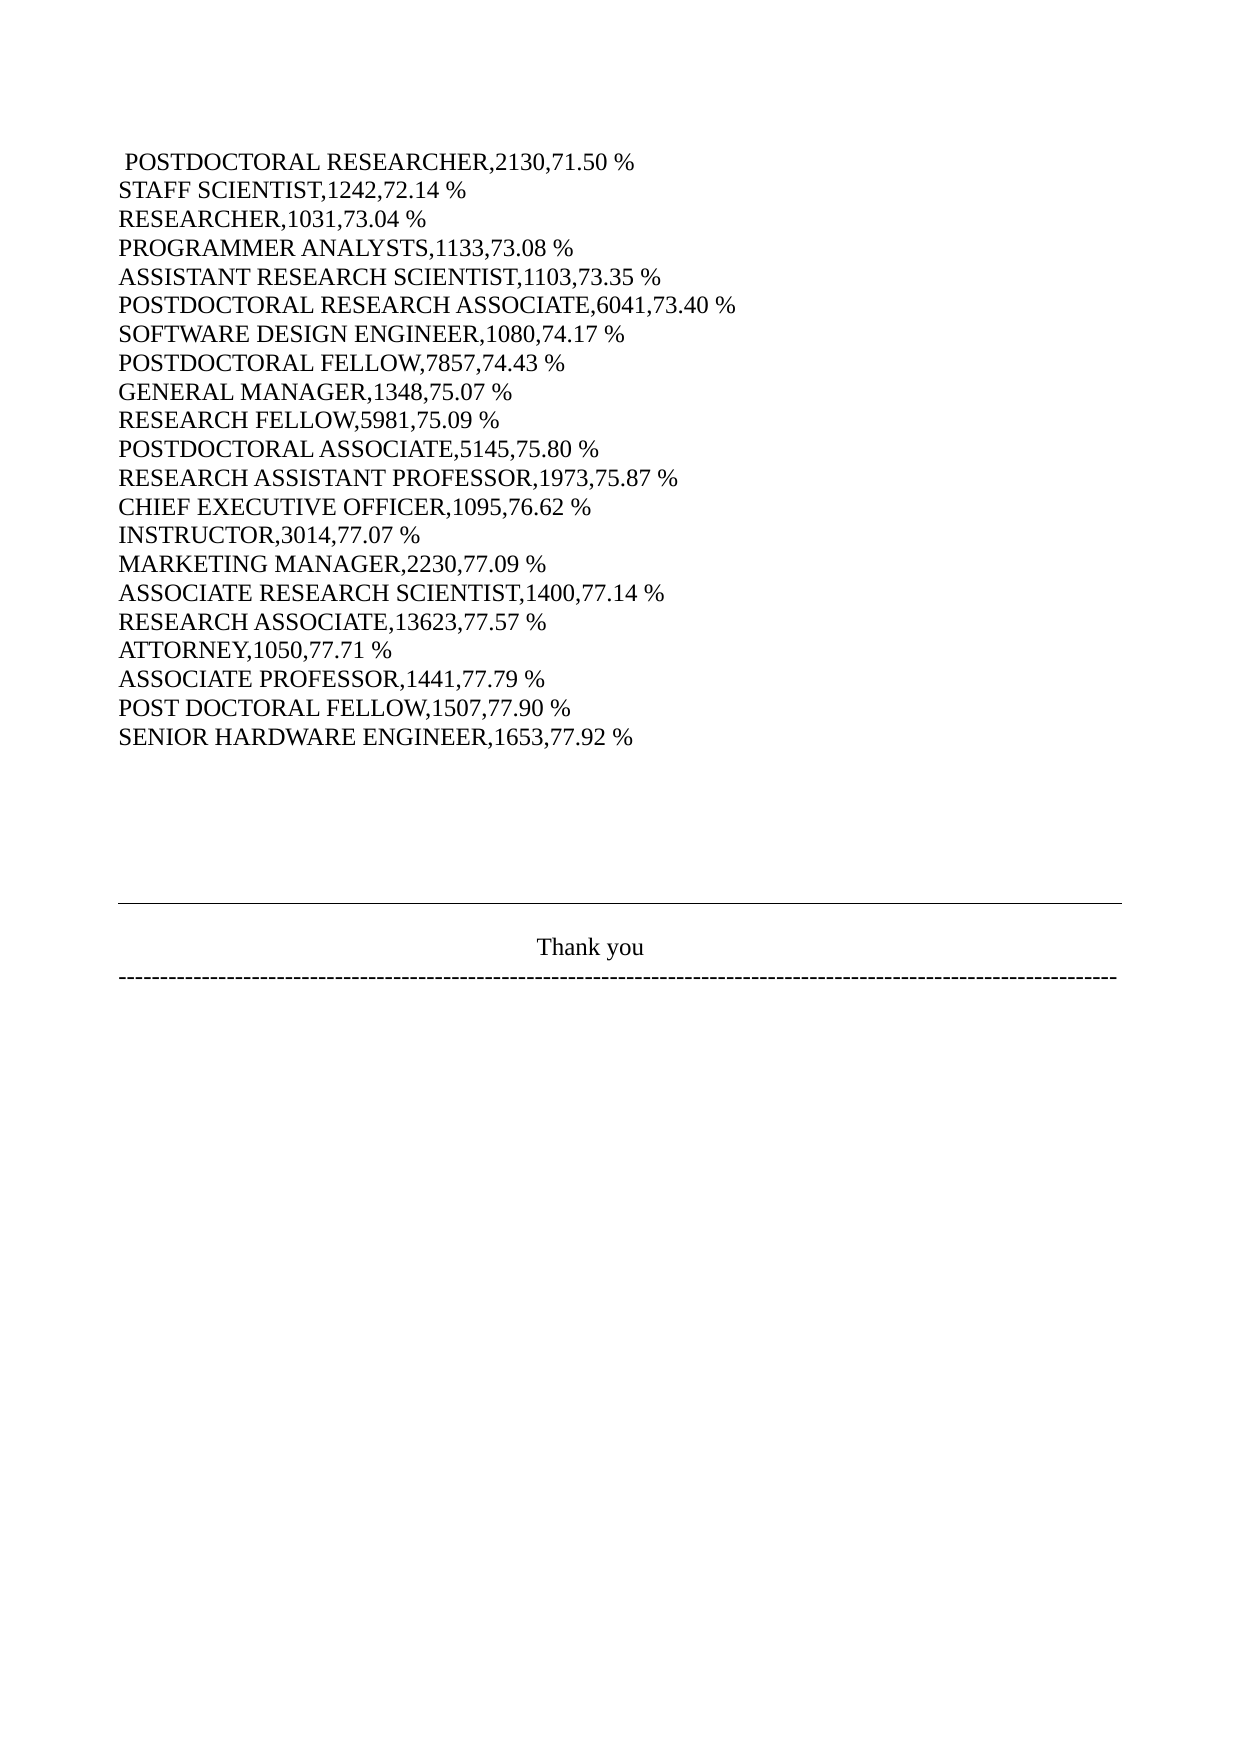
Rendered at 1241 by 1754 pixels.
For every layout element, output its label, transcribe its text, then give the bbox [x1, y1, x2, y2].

text ASSISTANT RESEARCH SCIENTIST,1103,73.35 % [118, 262, 1122, 291]
text RESEARCH FELLOW,5981,75.09 % [118, 406, 1122, 434]
text ------------------------------------------------------------------------------------------------------------------------ [118, 961, 1122, 989]
text ATTORNEY,1050,77.71 % [118, 636, 1122, 664]
text ASSOCIATE RESEARCH SCIENTIST,1400,77.14 % [118, 578, 1122, 607]
text STAFF SCIENTIST,1242,72.14 % [118, 176, 1122, 204]
text RESEARCH ASSOCIATE,13623,77.57 % [118, 607, 1122, 636]
text MARKETING MANAGER,2230,77.09 % [118, 549, 1122, 578]
text CHIEF EXECUTIVE OFFICER,1095,76.62 % [118, 492, 1122, 521]
text PROGRAMMER ANALYSTS,1133,73.08 % [118, 233, 1122, 262]
text POSTDOCTORAL RESEARCH ASSOCIATE,6041,73.40 % [118, 291, 1122, 319]
text Thank you [156, 932, 1122, 961]
text SOFTWARE DESIGN ENGINEER,1080,74.17 % [118, 319, 1122, 348]
text RESEARCH ASSISTANT PROFESSOR,1973,75.87 % [118, 463, 1122, 492]
text ASSOCIATE PROFESSOR,1441,77.79 % [118, 664, 1122, 693]
text GENERAL MANAGER,1348,75.07 % [118, 377, 1122, 406]
text POSTDOCTORAL RESEARCHER,2130,71.50 % [118, 147, 1122, 176]
text POSTDOCTORAL FELLOW,7857,74.43 % [118, 348, 1122, 377]
text POST DOCTORAL FELLOW,1507,77.90 % [118, 693, 1122, 722]
text POSTDOCTORAL ASSOCIATE,5145,75.80 % [118, 434, 1122, 463]
text RESEARCHER,1031,73.04 % [118, 204, 1122, 233]
text SENIOR HARDWARE ENGINEER,1653,77.92 % [118, 722, 1122, 751]
text INSTRUCTOR,3014,77.07 % [118, 521, 1122, 549]
